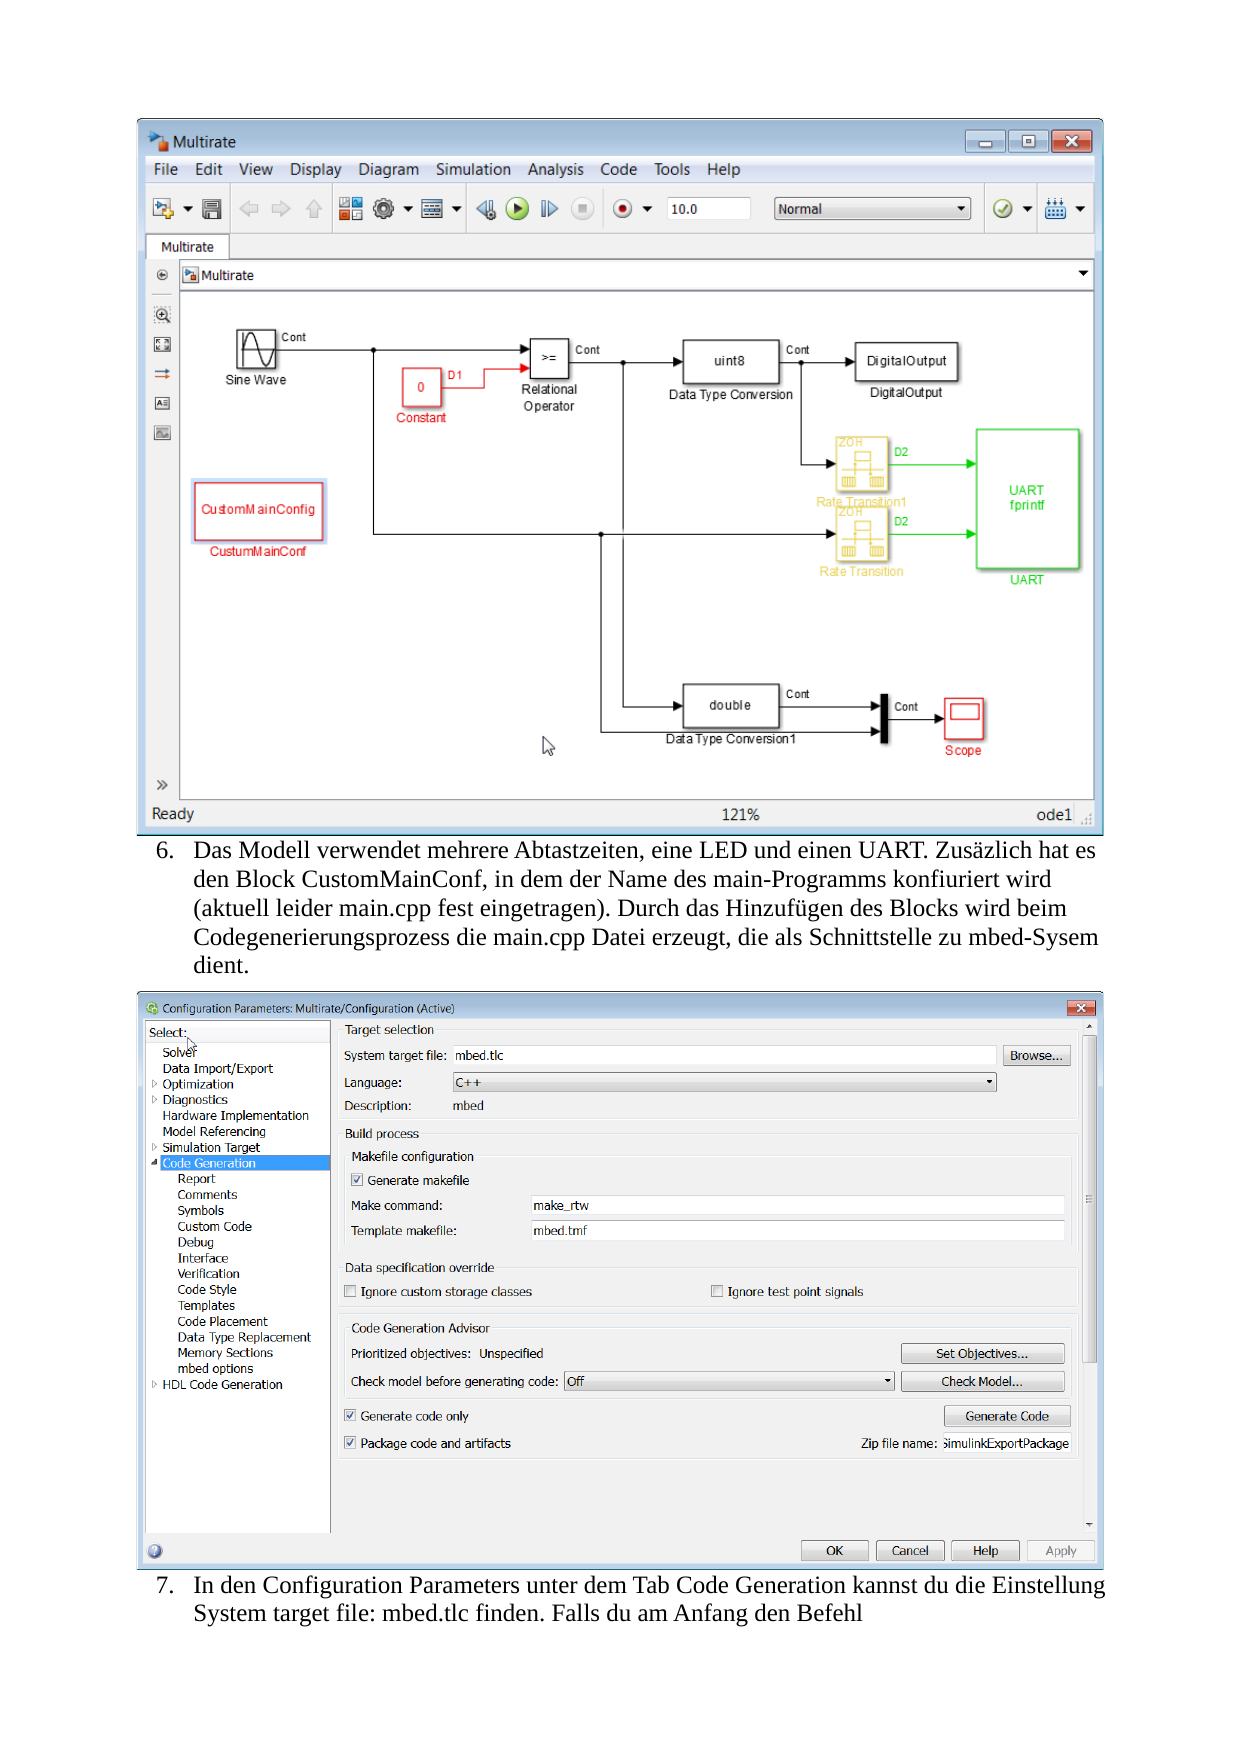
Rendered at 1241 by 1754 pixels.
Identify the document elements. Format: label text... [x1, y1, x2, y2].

picture [136, 991, 1104, 1570]
list Das Modell verwendet mehrere Abtastzeiten, eine LED und einen UART. Zusäzlich hat es den Block CustomMainConf, in dem der Name des main-Programms konfiuriert wird (aktuell leider main.cpp fest eingetragen). Durch das Hinzufügen des Blocks wird beim Codegenerierungsprozess die main.cpp Datei erzeugt, die als Schnittstelle zu mbed-Sysem dient. [156, 118, 1122, 979]
picture [136, 118, 1104, 836]
list In den Configuration Parameters unter dem Tab Code Generation kannst du die Einstellung System target file: mbed.tlc finden. Falls du am Anfang den Befehl [156, 992, 1122, 1627]
